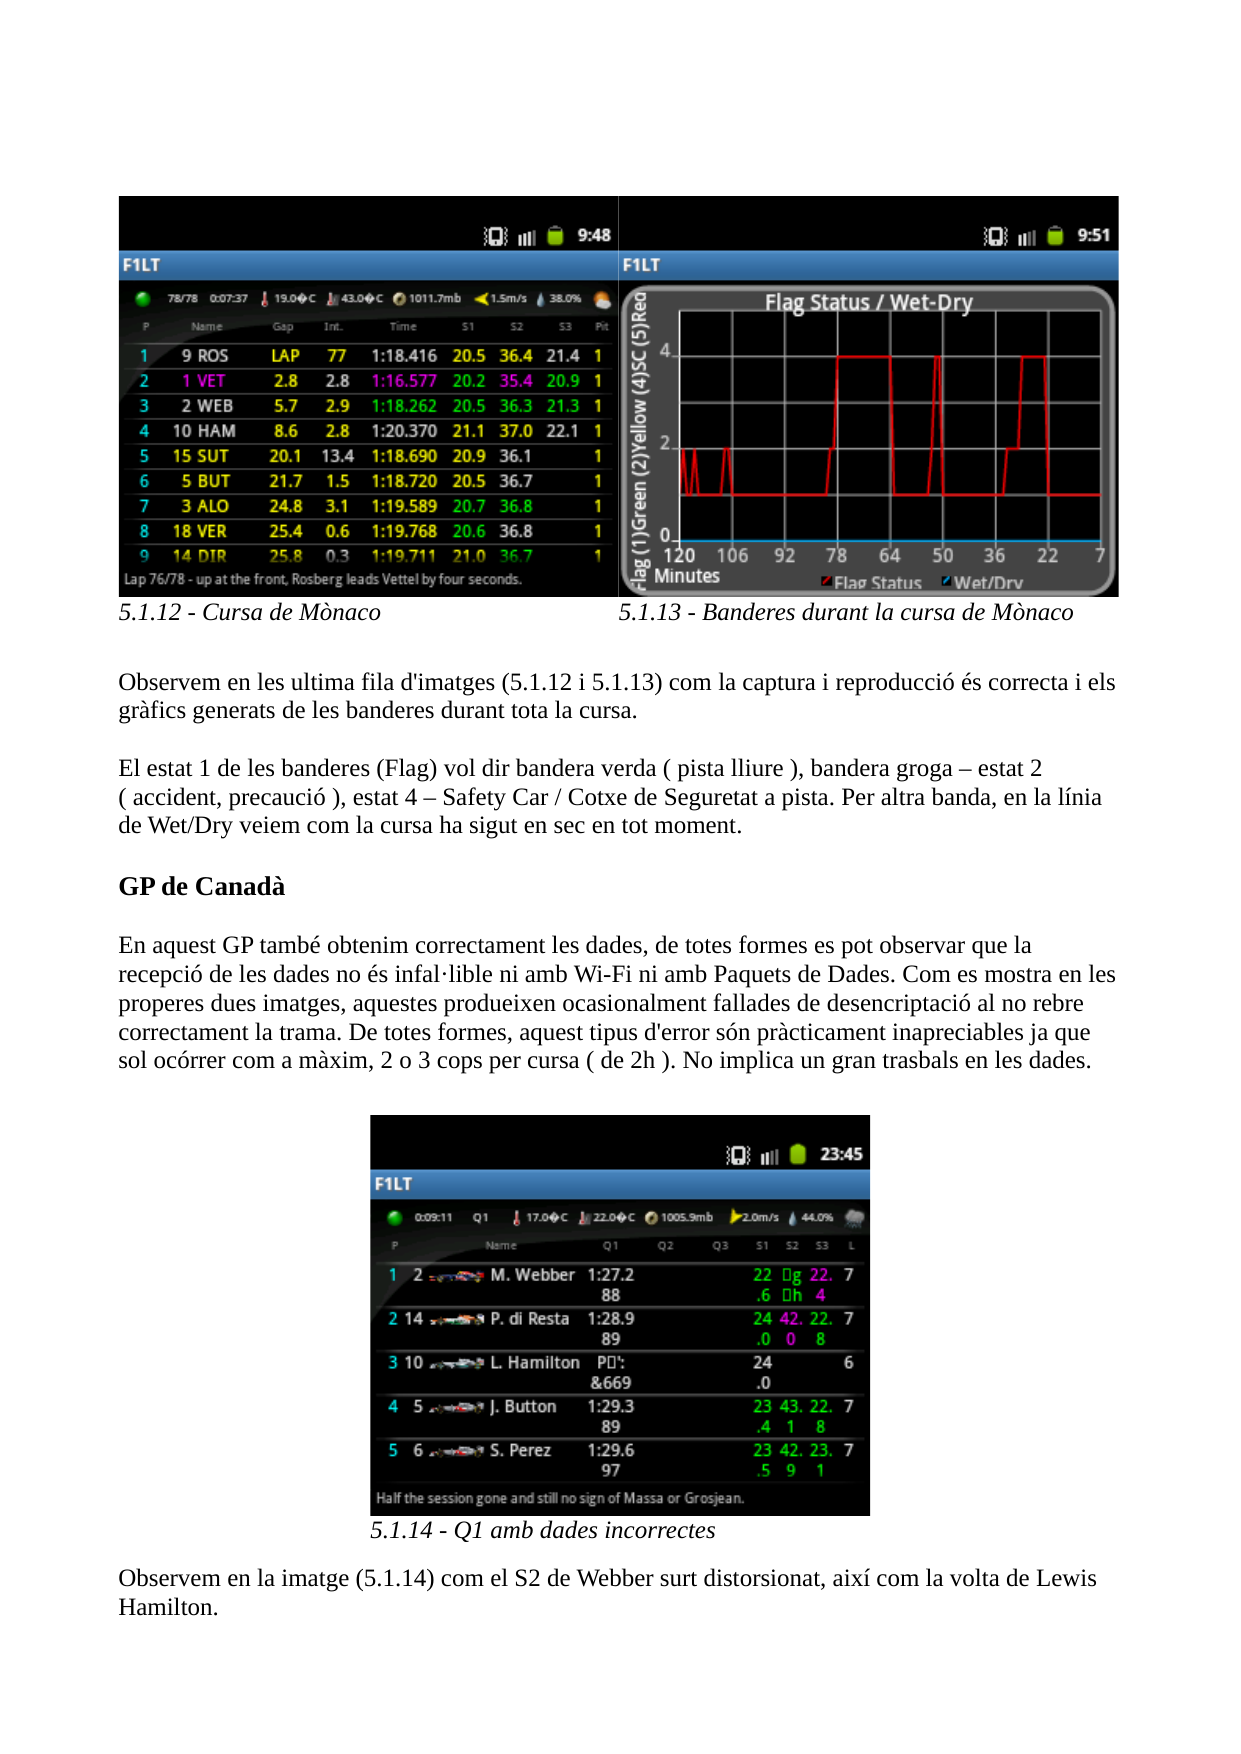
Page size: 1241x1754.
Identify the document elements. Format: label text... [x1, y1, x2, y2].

text 5.1.12 - Cursa de Mònaco [118, 597, 618, 626]
text Observem en les ultima fila d'imatges (5.1.12 i 5.1.13) com la captura i reproducció és correcta i els gràfics generats de les banderes durant tota la cursa. [118, 667, 1122, 724]
text GP de Canadà [118, 870, 1122, 902]
text 5.1.13 - Banderes durant la cursa de Mònaco [618, 597, 1118, 626]
text En aquest GP també obtenim correctament les dades, de totes formes es pot observar que la recepció de les dades no és infal·lible ni amb Wi-Fi ni amb Paquets de Dades. Com es mostra en les properes dues imatges, aquestes produeixen ocasionalment fallades de desencriptació al no rebre correctament la trama. De totes formes, aquest tipus d'error són pràcticament inapreciables ja que sol ocórrer com a màxim, 2 o 3 cops per cursa ( de 2h ). No implica un gran trasbals en les dades. [118, 930, 1122, 1074]
text 5.1.14 - Q1 amb dades incorrectes [370, 1516, 870, 1544]
picture [118, 196, 1119, 597]
text El estat 1 de les banderes (Flag) vol dir bandera verda ( pista lliure ), bandera groga – estat 2 ( accident, precaució ), estat 4 – Safety Car / Cotxe de Seguretat a pista. Per altra banda, en la línia de Wet/Dry veiem com la cursa ha sigut en sec en tot moment. [118, 753, 1122, 839]
picture [370, 1115, 871, 1516]
text Observem en la imatge (5.1.14) com el S2 de Webber surt distorsionat, així com la volta de Lewis Hamilton. [118, 1563, 1122, 1620]
